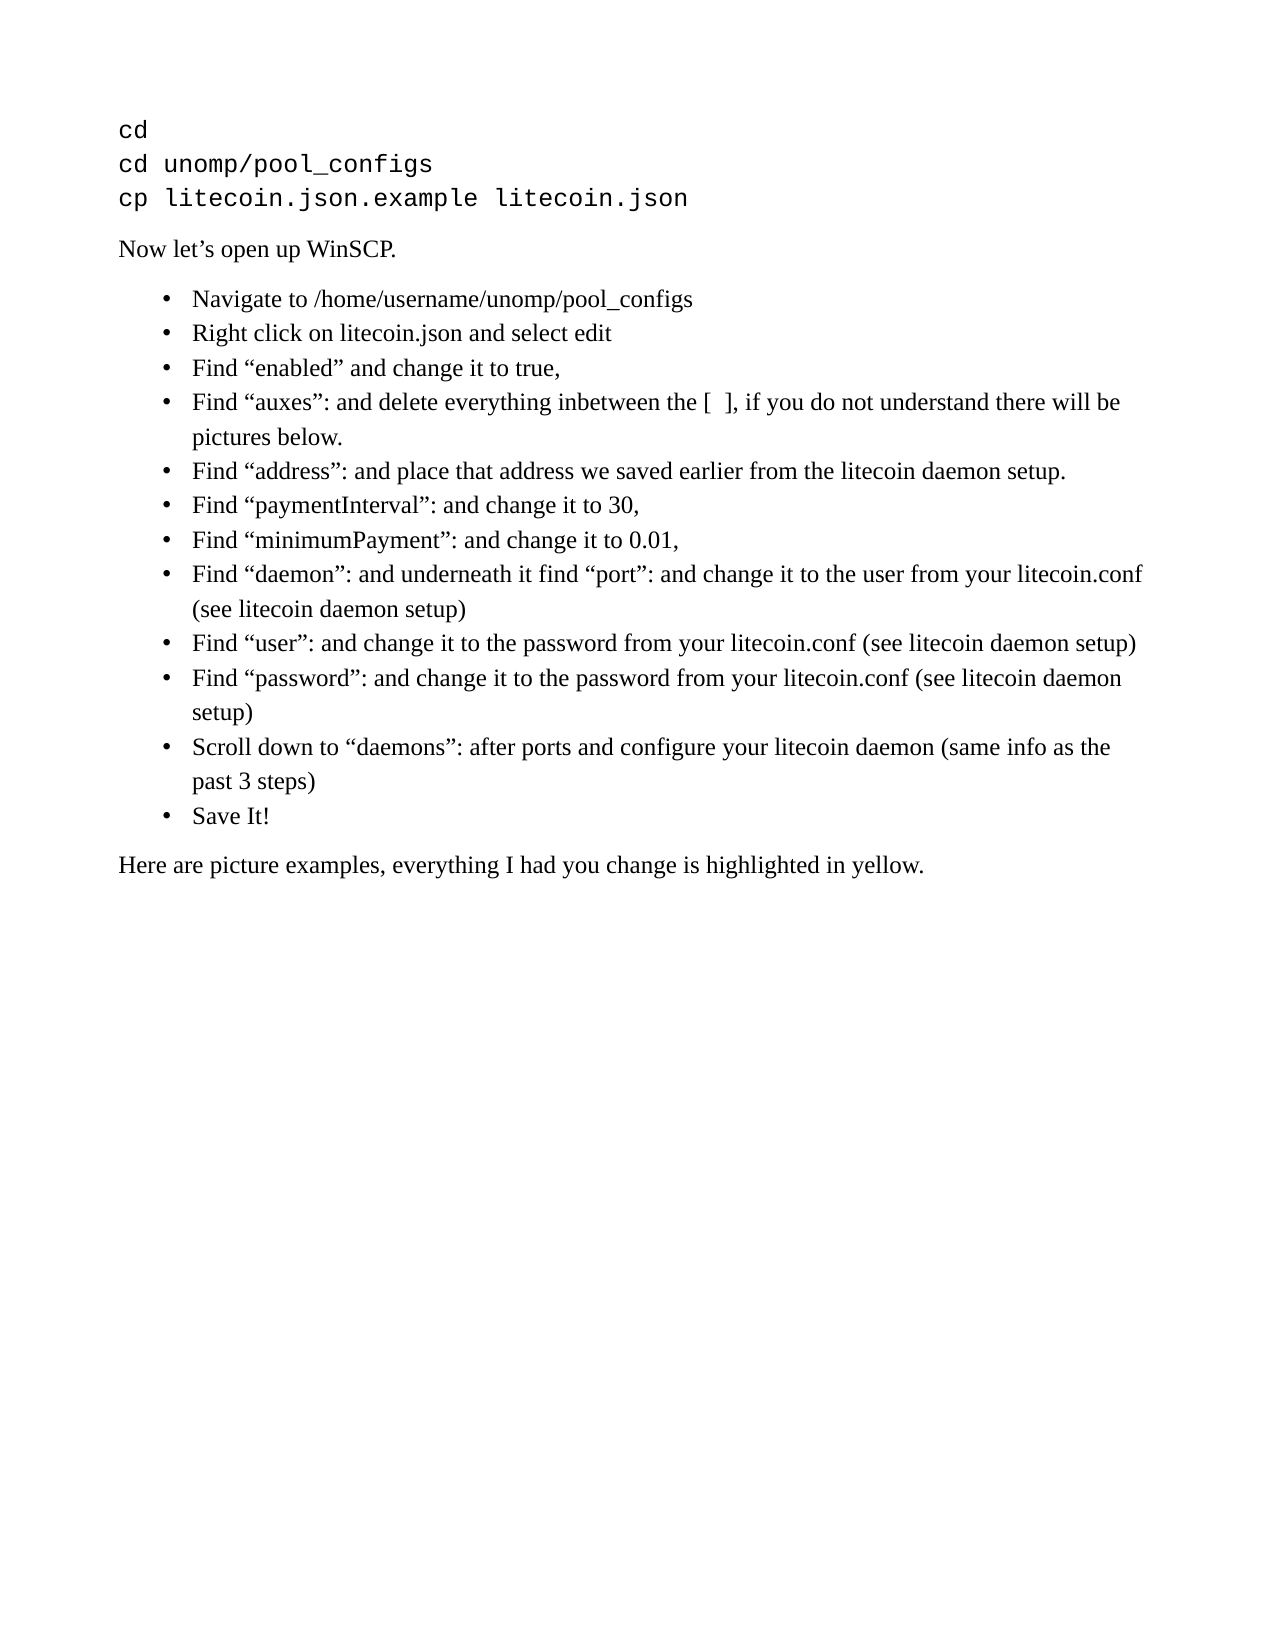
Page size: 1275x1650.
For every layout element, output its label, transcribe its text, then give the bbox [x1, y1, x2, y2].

list Find “daemon”: and underneath it find “port”: and change it to the user from your litecoin.conf (see litecoin daemon setup) [162, 559, 1157, 623]
list Save It! [162, 801, 1157, 829]
list Navigate to /home/username/unomp/pool_configs [162, 284, 1157, 312]
text Here are picture examples, everything I had you change is highlighted in yellow. [118, 850, 1157, 879]
list Find “minimumPayment”: and change it to 0.01, [162, 525, 1157, 554]
list Find “address”: and place that address we saved earlier from the litecoin daemon setup. [162, 456, 1157, 485]
list Find “password”: and change it to the password from your litecoin.conf (see litecoin daemon setup) [162, 663, 1157, 726]
list Find “auxes”: and delete everything inbetween the [ ], if you do not understand there will be pictures below. [162, 387, 1157, 450]
list Find “enabled” and change it to true, [162, 353, 1157, 381]
list Find “user”: and change it to the password from your litecoin.conf (see litecoin daemon setup) [162, 628, 1157, 657]
text cd cd unomp/pool_configs cp litecoin.json.example litecoin.json [118, 118, 1157, 214]
list Find “paymentInterval”: and change it to 30, [162, 491, 1157, 519]
list Right click on litecoin.json and select edit [162, 318, 1157, 347]
list Scroll down to “daemons”: after ports and configure your litecoin daemon (same info as the past 3 steps) [162, 732, 1157, 795]
text Now let’s open up WinSCP. [118, 234, 1157, 263]
